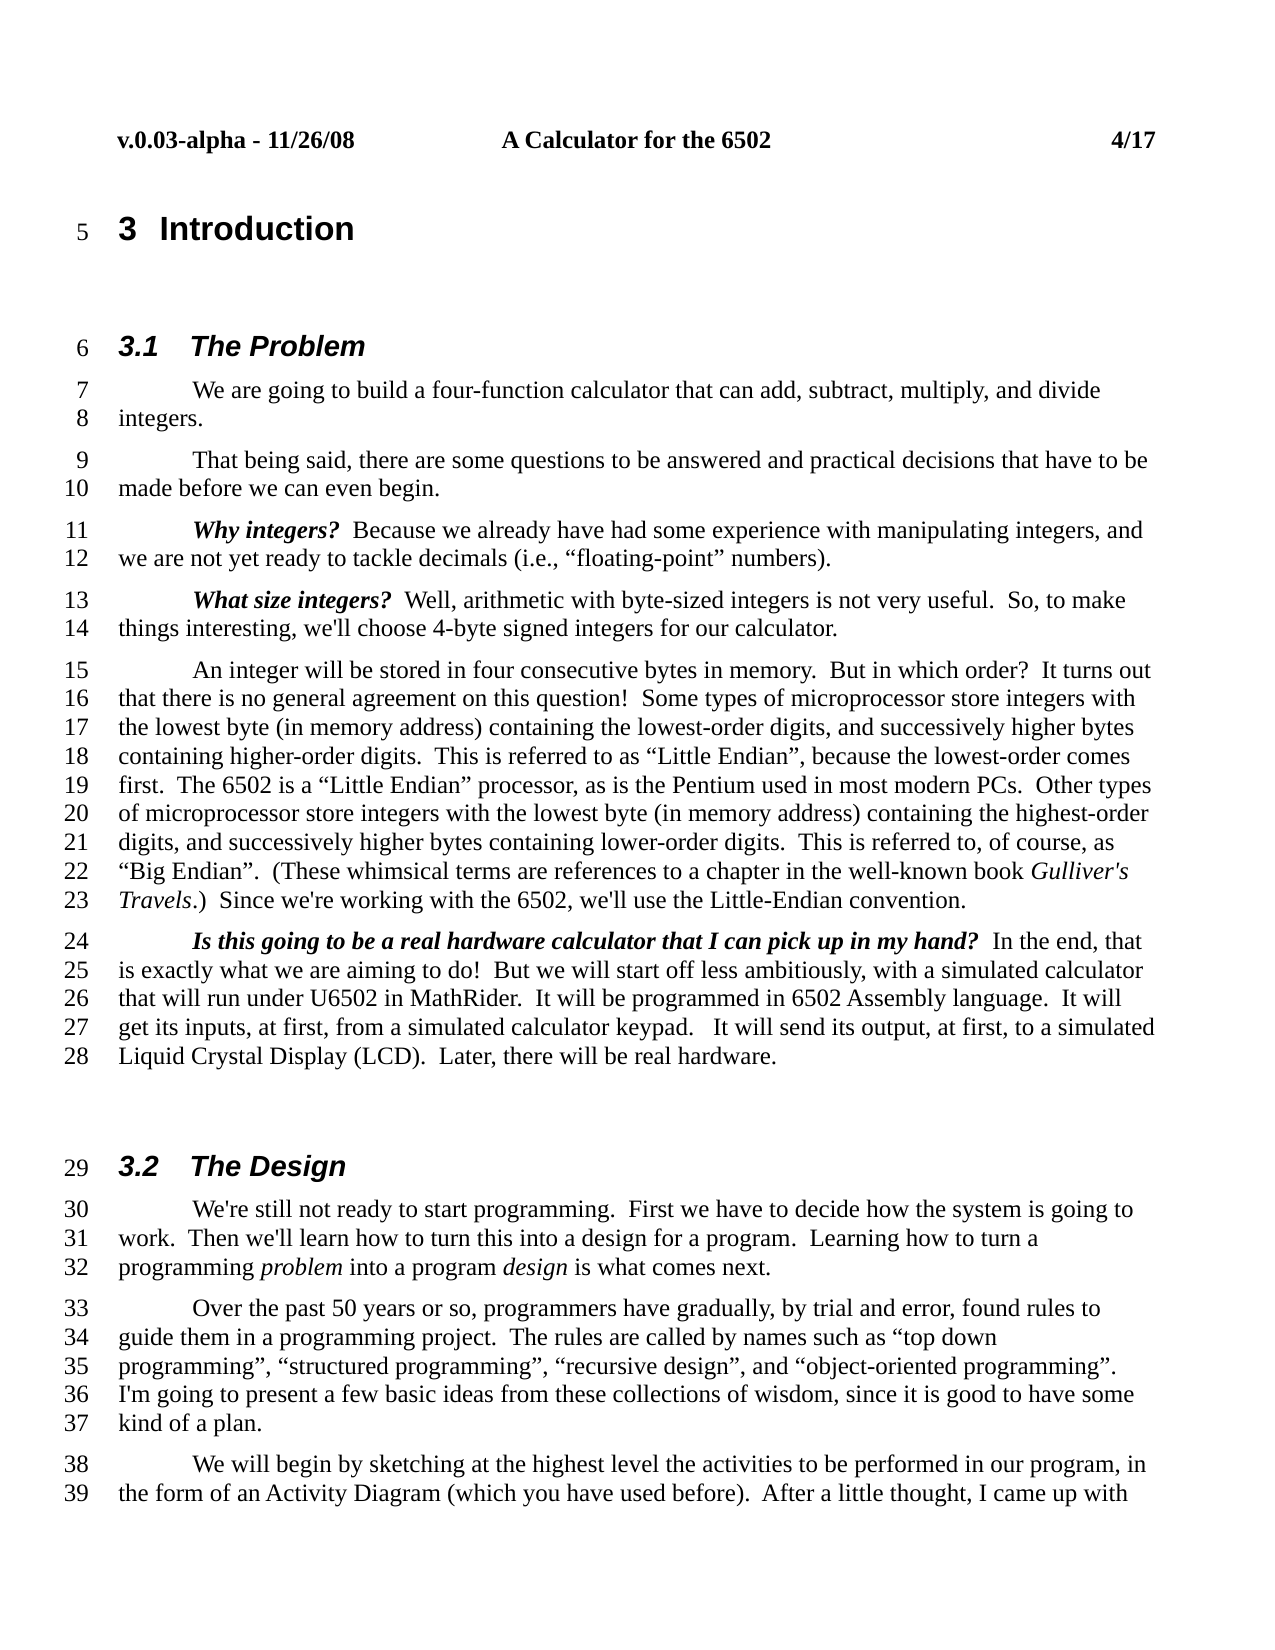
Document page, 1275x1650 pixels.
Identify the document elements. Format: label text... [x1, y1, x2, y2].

text We are going to build a four-function calculator that can add, subtract, multiply, and divide integers. [118, 375, 1157, 432]
text That being said, there are some questions to be answered and practical decisions that have to be made before we can even begin. [118, 445, 1157, 502]
text Is this going to be a real hardware calculator that I can pick up in my hand? In the end, that is exactly what we are aiming to do! But we will start off less ambitiously, with a simulated calculator that will run under U6502 in MathRider. It will be programmed in 6502 Assembly language. It will get its inputs, at first, from a simulated calculator keypad. It will send its output, at first, to a simulated Liquid Crystal Display (LCD). Later, there will be real hardware. [118, 926, 1157, 1070]
subtitle The Design [118, 1148, 1157, 1182]
subtitle Introduction [118, 209, 1157, 247]
text We're still not ready to start programming. First we have to decide how the system is going to work. Then we'll learn how to turn this into a design for a program. Learning how to turn a programming problem into a program design is what comes next. [118, 1194, 1157, 1281]
text An integer will be stored in four consecutive bytes in memory. But in which order? It turns out that there is no general agreement on this question! Some types of microprocessor store integers with the lowest byte (in memory address) containing the lowest-order digits, and successively higher bytes containing higher-order digits. This is referred to as “Little Endian”, because the lowest-order comes first. The 6502 is a “Little Endian” processor, as is the Pentium used in most modern PCs. Other types of microprocessor store integers with the lowest byte (in memory address) containing the highest-order digits, and successively higher bytes containing lower-order digits. This is referred to, of course, as “Big Endian”. (These whimsical terms are references to a chapter in the well-known book Gulliver's Travels.) Since we're working with the 6502, we'll use the Little-Endian convention. [118, 655, 1157, 913]
subtitle The Problem [118, 329, 1157, 362]
text What size integers? Well, arithmetic with byte-sized integers is not very useful. So, to make things interesting, we'll choose 4-byte signed integers for our calculator. [118, 585, 1157, 642]
text We will begin by sketching at the highest level the activities to be performed in our program, in the form of an Activity Diagram (which you have used before). After a little thought, I came up with [118, 1449, 1157, 1507]
text Why integers? Because we already have had some experience with manipulating integers, and we are not yet ready to tackle decimals (i.e., “floating-point” numbers). [118, 515, 1157, 572]
text Over the past 50 years or so, programmers have gradually, by trial and error, found rules to guide them in a programming project. The rules are called by names such as “top down programming”, “structured programming”, “recursive design”, and “object-oriented programming”. I'm going to present a few basic ideas from these collections of wisdom, since it is good to have some kind of a plan. [118, 1293, 1157, 1437]
